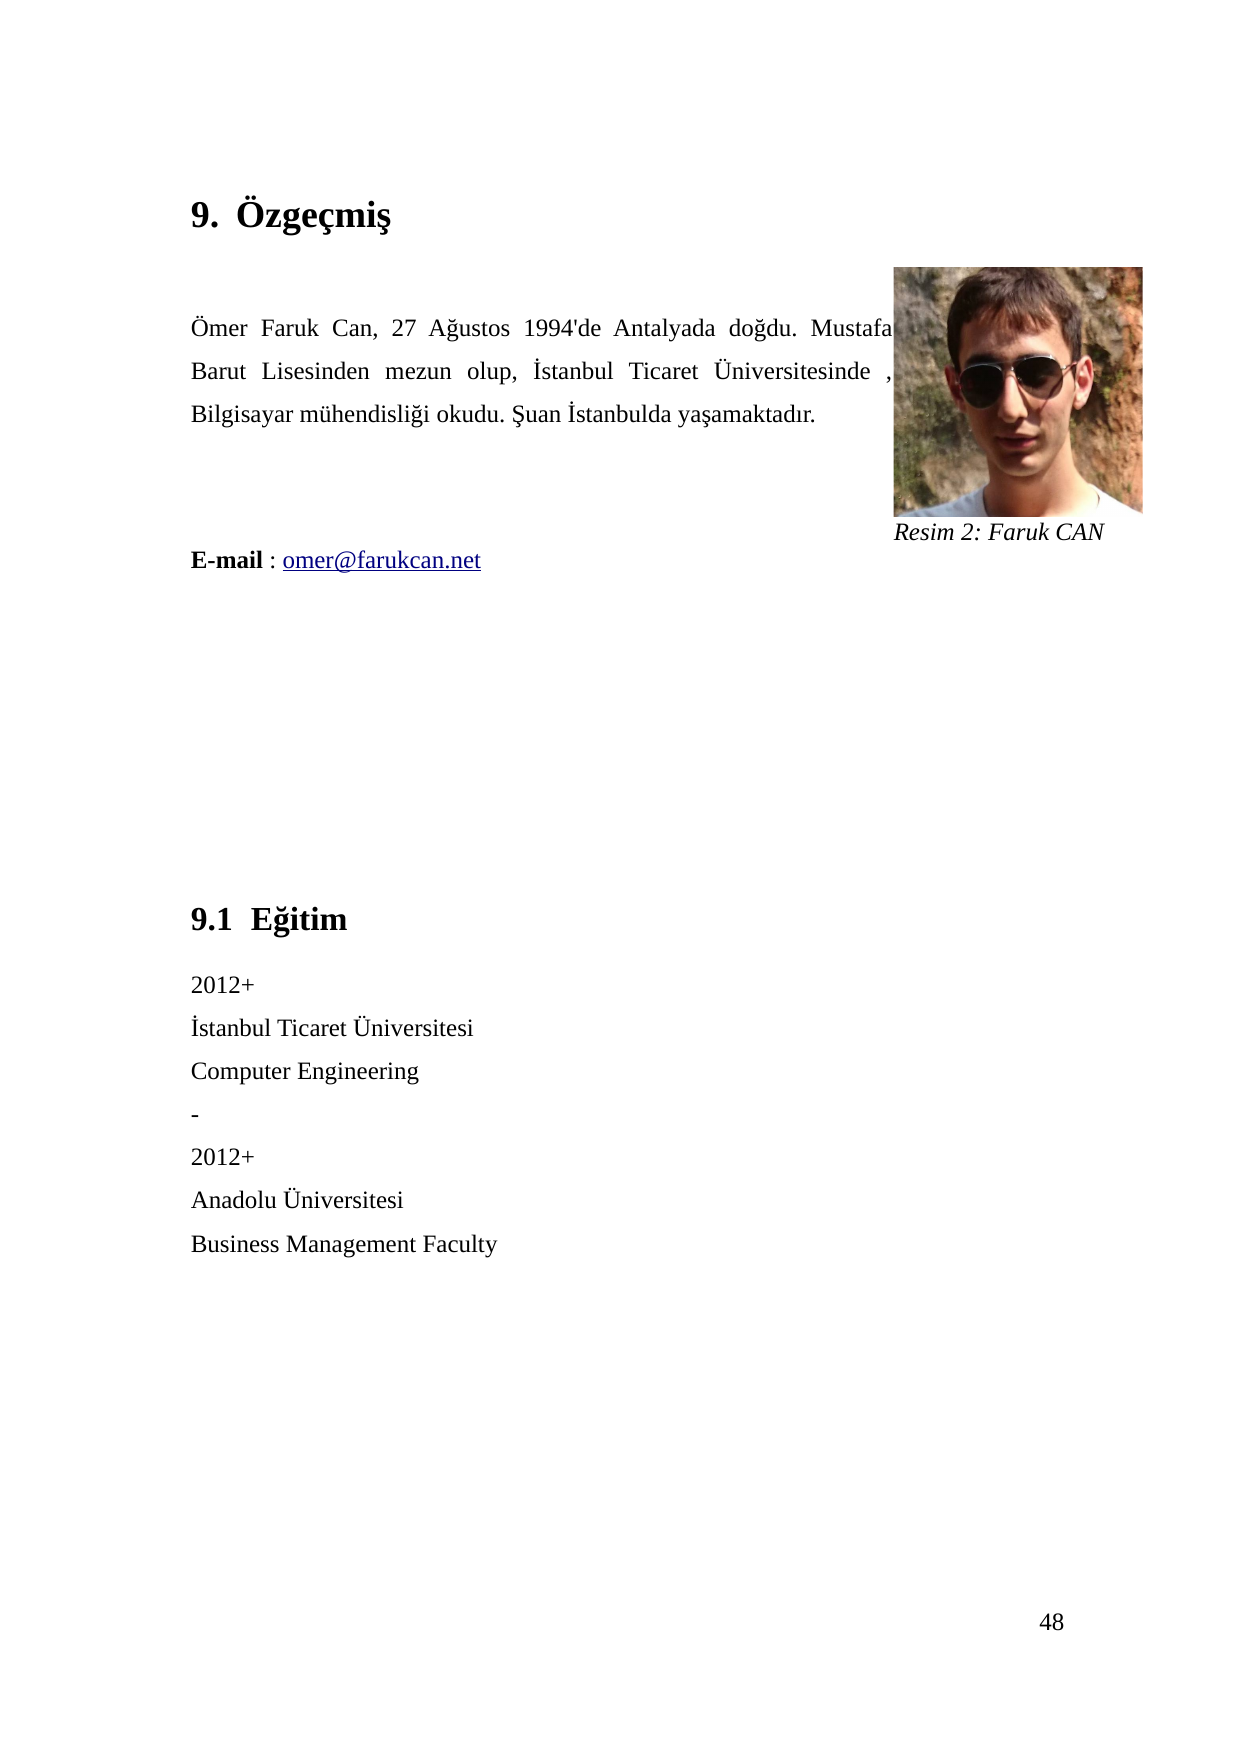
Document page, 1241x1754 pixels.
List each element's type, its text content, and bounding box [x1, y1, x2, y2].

text Ömer Faruk Can, 27 Ağustos 1994'de Antalyada doğdu. Mustafa Barut Lisesinden mezun olup, İstanbul Ticaret Üniversitesinde , Bilgisayar mühendisliği okudu. Şuan İstanbulda yaşamaktadır. [191, 313, 893, 428]
text E-mail : omer@farukcan.net [191, 545, 1064, 574]
text İstanbul Ticaret Üniversitesi [191, 1013, 1064, 1042]
text 2012+ [191, 970, 1064, 999]
text Computer Engineering [191, 1056, 1064, 1085]
text 2012+ [191, 1142, 1064, 1171]
text Resim 2: Faruk CAN [893, 517, 1143, 546]
picture [893, 267, 1143, 517]
text - [191, 1099, 1064, 1128]
subtitle Özgeçmiş [191, 192, 1064, 235]
text Anadolu Üniversitesi [191, 1186, 1064, 1214]
text Business Management Faculty [191, 1229, 1064, 1257]
subtitle Eğitim [191, 899, 1064, 938]
